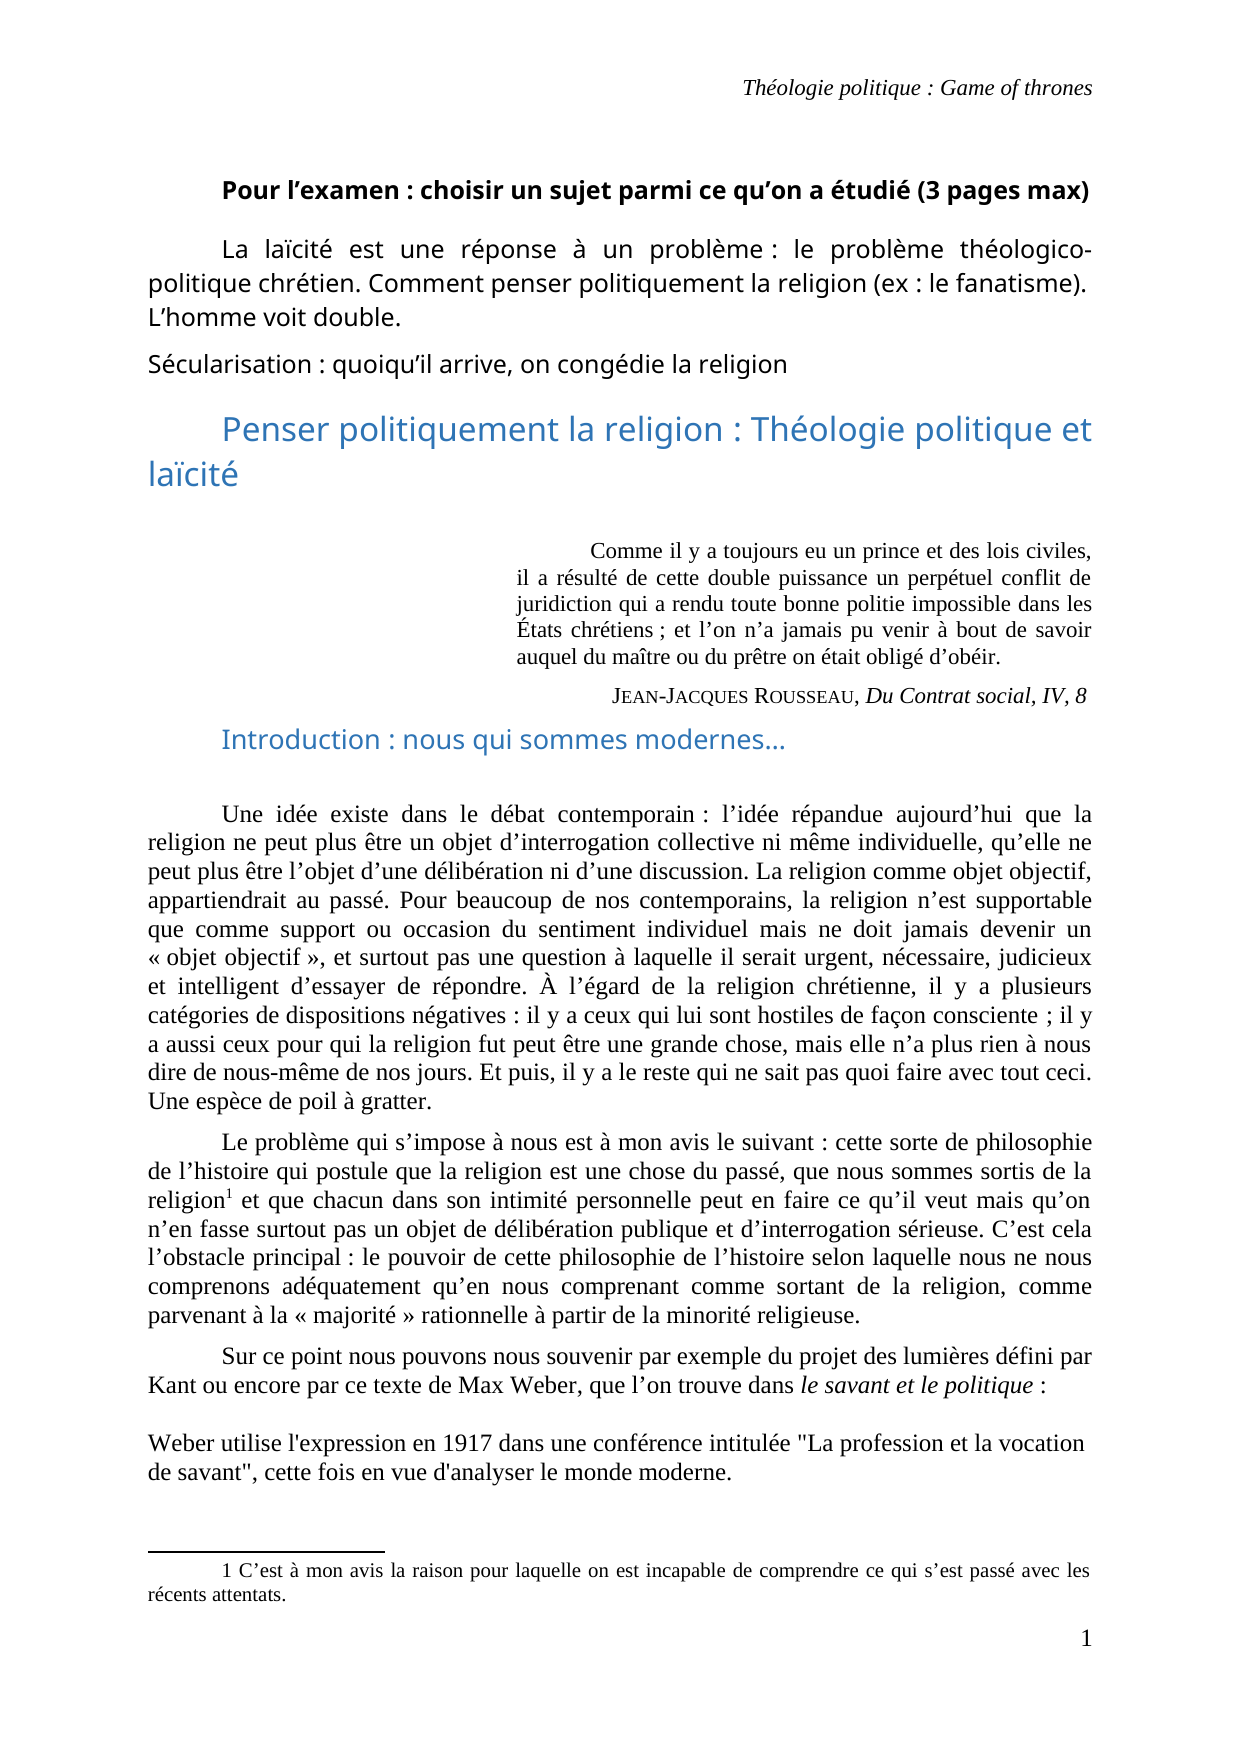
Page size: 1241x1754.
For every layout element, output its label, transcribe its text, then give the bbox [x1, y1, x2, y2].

subtitle Penser politiquement la religion : Théologie politique et laïcité [148, 405, 1093, 496]
text Le problème qui s’impose à nous est à mon avis le suivant : cette sorte de philosophie de l’histoire qui postule que la religion est une chose du passé, que nous sommes sortis de la religion et que chacun dans son intimité personnelle peut en faire ce qu’il veut mais qu’on n’en fasse surtout pas un objet de délibération publique et d’interrogation sérieuse. C’est cela l’obstacle principal : le pouvoir de cette philosophie de l’histoire selon laquelle nous ne nous comprenons adéquatement qu’en nous comprenant comme sortant de la religion, comme parvenant à la « majorité » rationnelle à partir de la minorité religieuse. [148, 1127, 1093, 1329]
text Une idée existe dans le débat contemporain : l’idée répandue aujourd’hui que la religion ne peut plus être un objet d’interrogation collective ni même individuelle, qu’elle ne peut plus être l’objet d’une délibération ni d’une discussion. La religion comme objet objectif, appartiendrait au passé. Pour beaucoup de nos contemporains, la religion n’est supportable que comme support ou occasion du sentiment individuel mais ne doit jamais devenir un « objet objectif », et surtout pas une question à laquelle il serait urgent, nécessaire, judicieux et intelligent d’essayer de répondre. À l’égard de la religion chrétienne, il y a plusieurs catégories de dispositions négatives : il y a ceux qui lui sont hostiles de façon consciente ; il y a aussi ceux pour qui la religion fut peut être une grande chose, mais elle n’a plus rien à nous dire de nous-même de nos jours. Et puis, il y a le reste qui ne sait pas quoi faire avec tout ceci. Une espèce de poil à gratter. [148, 799, 1093, 1115]
text Jean-Jacques Rousseau, Du Contrat social, IV, 8 [443, 682, 1093, 708]
subtitle La laïcité est une réponse à un problème : le problème théologico-politique chrétien. Comment penser politiquement la religion (ex : le fanatisme). [148, 232, 1093, 300]
text L’homme voit double. [148, 300, 1093, 334]
text Weber utilise l'expression en 1917 dans une conférence intitulée "La profession et la vocation de savant", cette fois en vue d'analyser le monde moderne. [148, 1428, 1093, 1485]
text Sécularisation : quoiqu’il arrive, on congédie la religion [148, 346, 1093, 380]
text Comme il y a toujours eu un prince et des lois civiles, il a résulté de cette double puissance un perpétuel conflit de juridiction qui a rendu toute bonne politie impossible dans les États chrétiens ; et l’on n’a jamais pu venir à bout de savoir auquel du maître ou du prêtre on était obligé d’obéir. [516, 537, 1093, 669]
text Sur ce point nous pouvons nous souvenir par exemple du projet des lumières défini par Kant ou encore par ce texte de Max Weber, que l’on trouve dans le savant et le politique : [148, 1341, 1093, 1399]
text C’est à mon avis la raison pour laquelle on est incapable de comprendre ce qui s’est passé avec les récents attentats. [148, 1558, 1093, 1606]
subtitle Pour l’examen : choisir un sujet parmi ce qu’on a étudié (3 pages max) [148, 173, 1093, 207]
subtitle Introduction : nous qui sommes modernes… [148, 721, 1093, 757]
